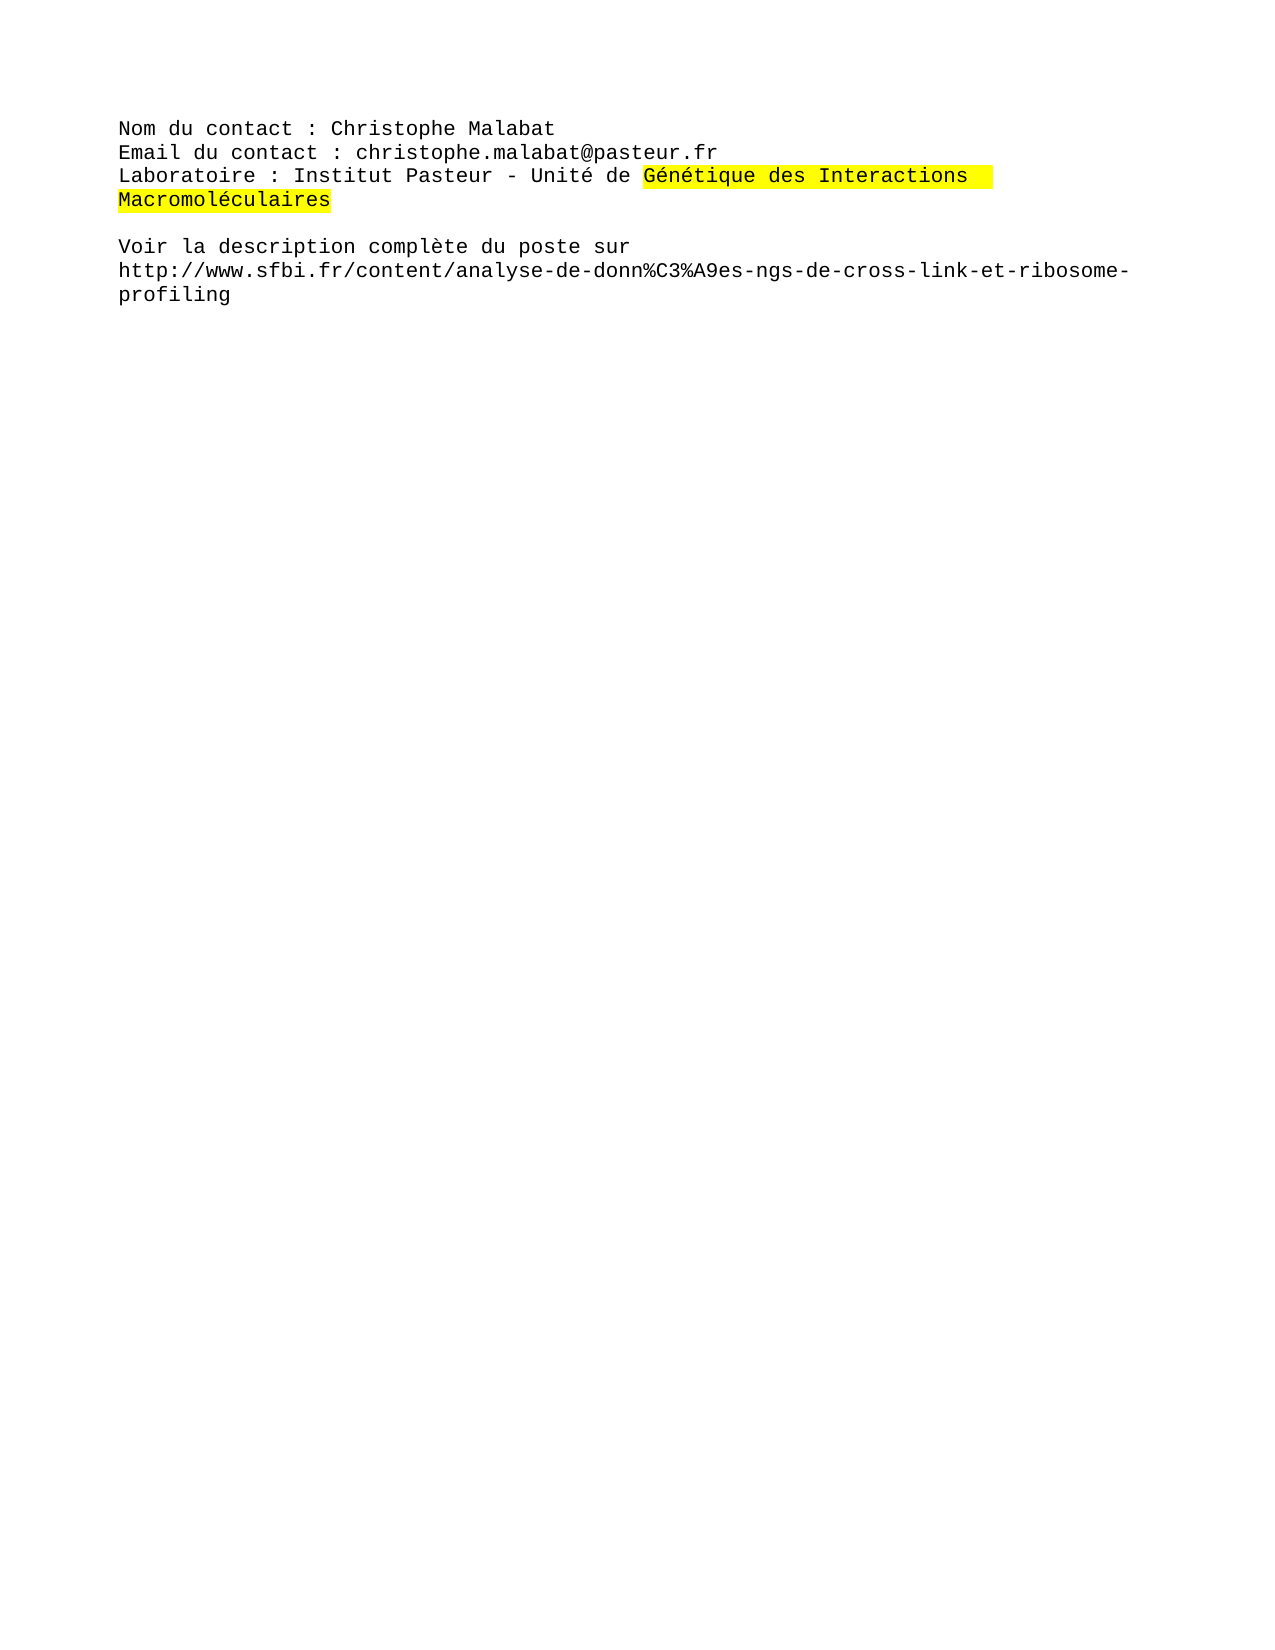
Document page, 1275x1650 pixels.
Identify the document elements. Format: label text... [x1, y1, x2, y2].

text Laboratoire : Institut Pasteur - Unité de Génétique des Interactions [118, 165, 1157, 189]
text Voir la description complète du poste sur [118, 236, 1157, 260]
text Nom du contact : Christophe Malabat [118, 118, 1157, 142]
text Email du contact : christophe.malabat@pasteur.fr [118, 142, 1157, 165]
text http://www.sfbi.fr/content/analyse-de-donn%C3%A9es-ngs-de-cross-link-et-ribosome-profiling [118, 260, 1157, 307]
text Macromoléculaires [118, 189, 1157, 213]
